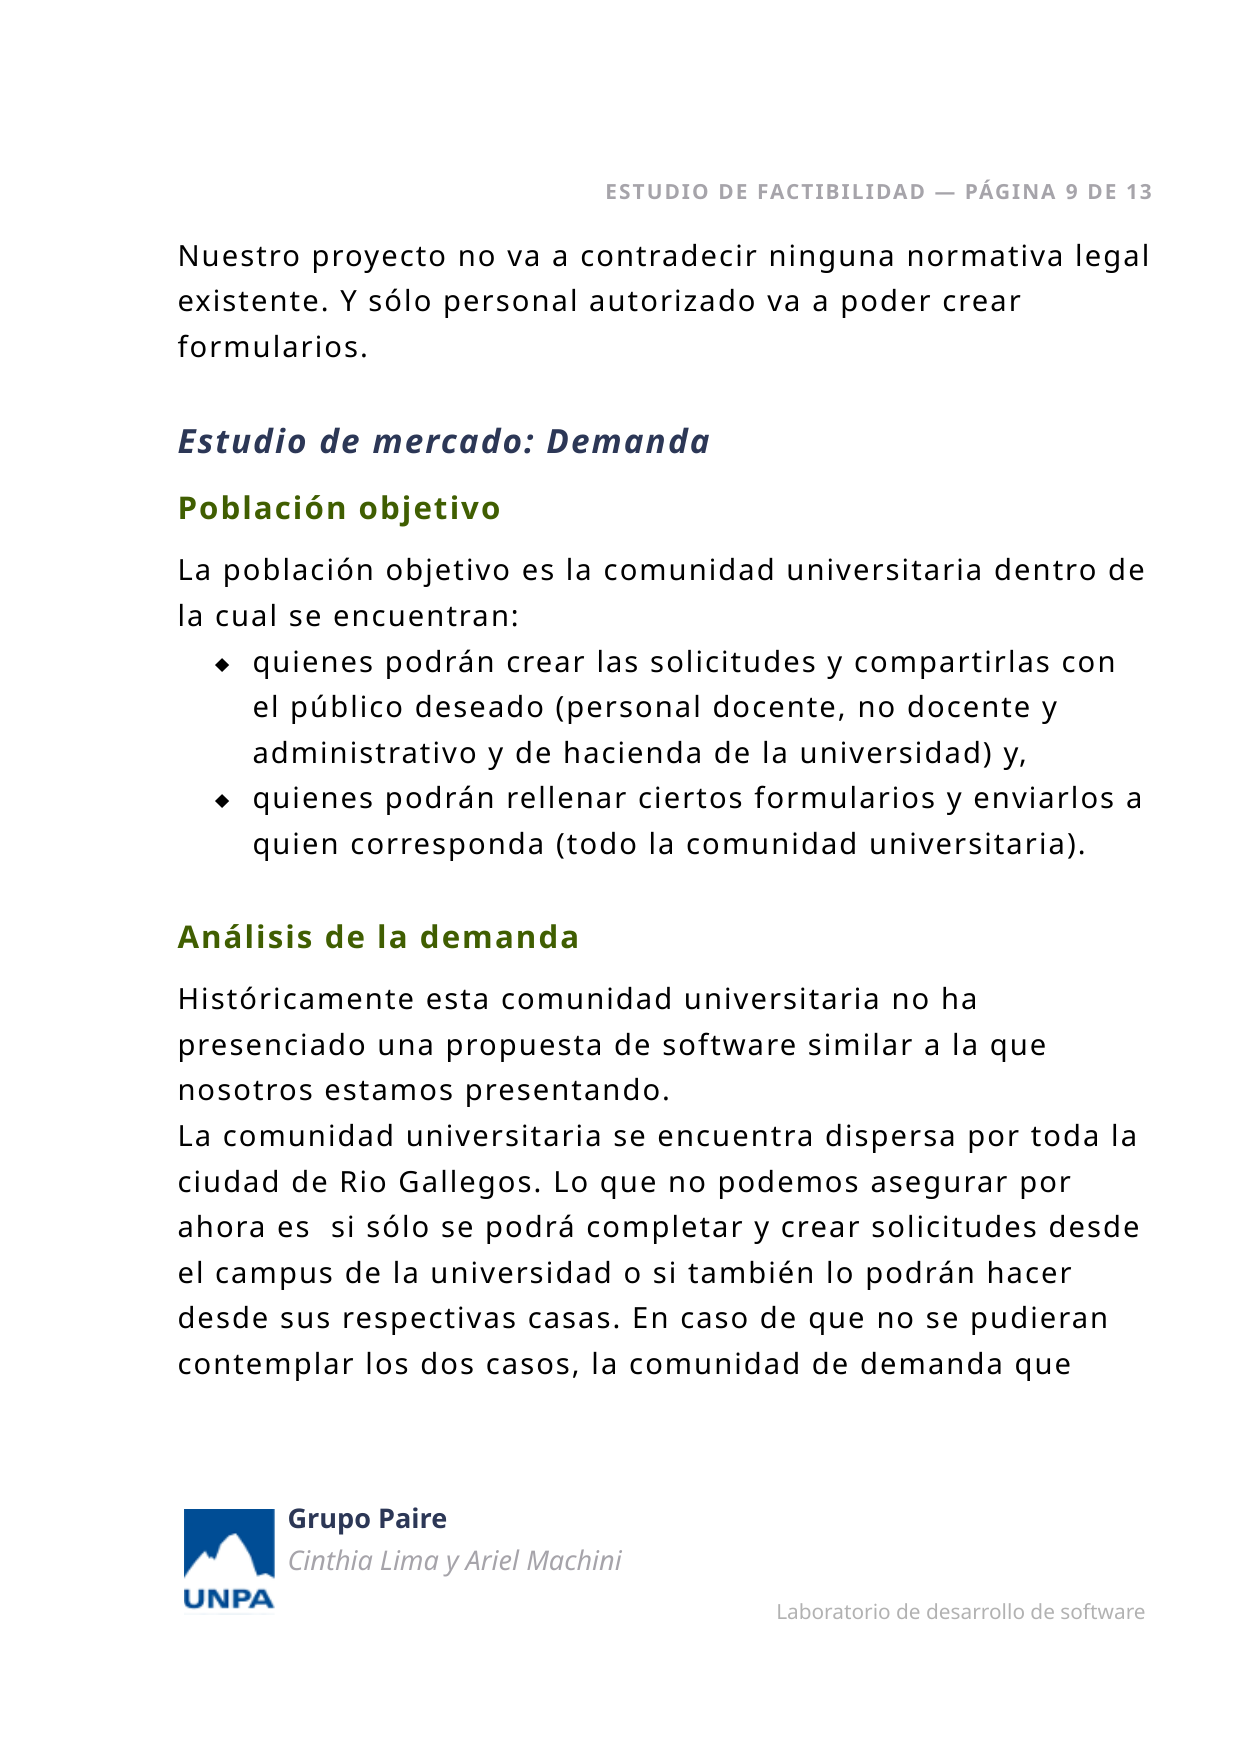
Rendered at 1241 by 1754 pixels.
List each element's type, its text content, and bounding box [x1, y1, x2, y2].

text Análisis de la demanda [177, 914, 1152, 957]
list quienes podrán crear las solicitudes y compartirlas con el público deseado (personal docente, no docente y administrativo y de hacienda de la universidad) y, [215, 641, 1152, 772]
picture [184, 1509, 275, 1615]
list quienes podrán rellenar ciertos formularios y enviarlos a quien corresponda (todo la comunidad universitaria). [215, 778, 1152, 863]
text Nuestro proyecto no va a contradecir ninguna normativa legal existente. Y sólo personal autorizado va a poder crear formularios. [177, 235, 1152, 366]
text Históricamente esta comunidad universitaria no ha presenciado una propuesta de software similar a la que nosotros estamos presentando. [177, 978, 1152, 1109]
text Población objetivo [177, 486, 1152, 528]
text La comunidad universitaria se encuentra dispersa por toda la ciudad de Rio Gallegos. Lo que no podemos asegurar por ahora es si sólo se podrá completar y crear solicitudes desde el campus de la universidad o si también lo podrán hacer desde sus respectivas casas. En caso de que no se pudieran contemplar los dos casos, la comunidad de demanda que [177, 1115, 1152, 1383]
text La población objetivo es la comunidad universitaria dentro de la cual se encuentran: [177, 549, 1152, 635]
text Estudio de mercado: Demanda [177, 418, 1152, 463]
